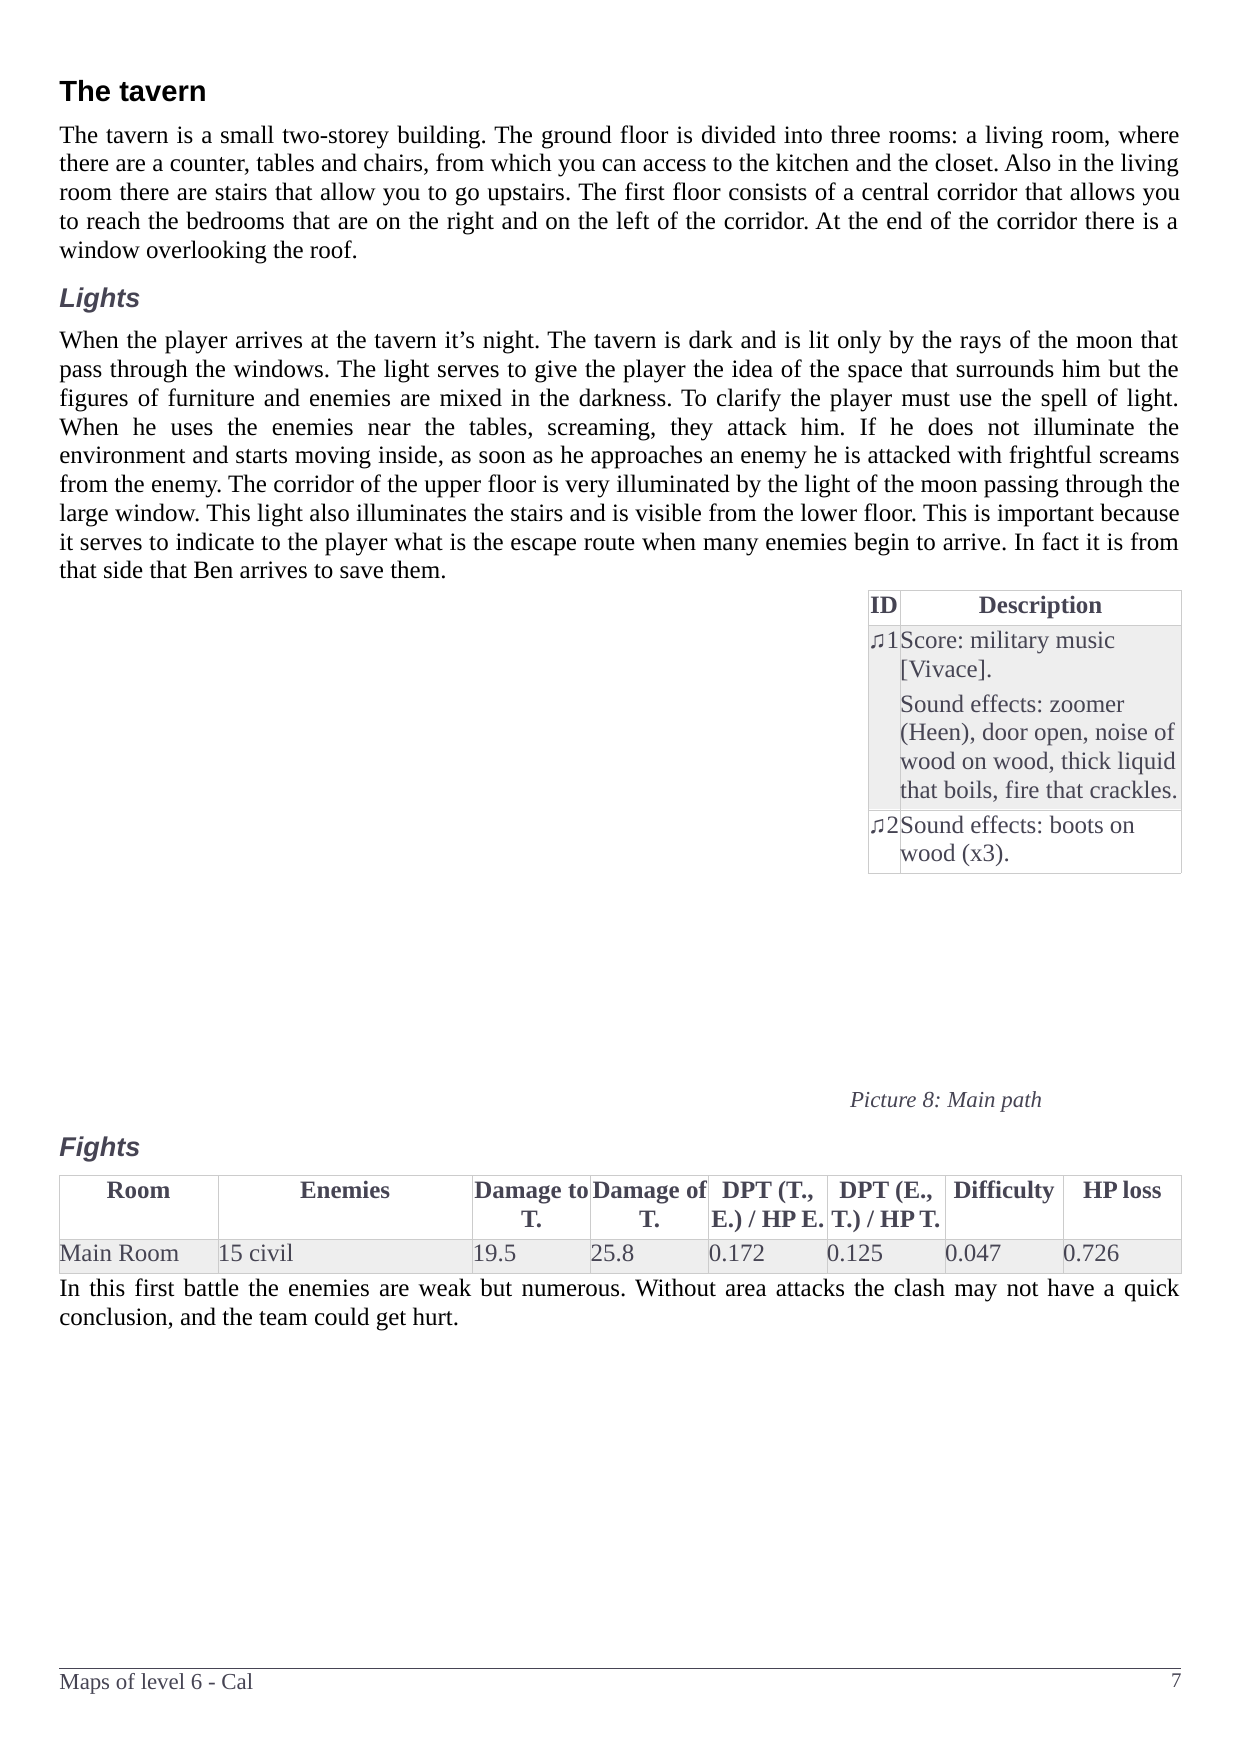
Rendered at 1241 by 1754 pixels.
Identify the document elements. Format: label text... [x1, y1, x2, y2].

table_cell [855, 1093, 861, 1100]
table_header DPT (T., E.) / HP E. [709, 1176, 827, 1238]
table_header Difficulty [946, 1176, 1063, 1238]
table_cell 0.047 [946, 1240, 1063, 1273]
text In this first battle the enemies are weak but numerous. Without area attacks the clash may not have a quick conclusion, and the team could get hurt. [59, 1274, 1181, 1331]
table_cell Fights [59, 1119, 1181, 1175]
table_cell [850, 590, 1181, 1118]
table_header The tavern The tavern is a small two-storey building. The ground floor is divided into three rooms: a living room, where there are a counter, tables and chairs, from which you can access to the kitchen and the closet. Also in the living room there are stairs that allow you to go upstairs. The first floor consists of a central corridor that allows you to reach the bedrooms that are on the right and on the left of the corridor. At the end of the corridor there is a window overlooking the roof. Lights When the player arrives at the tavern it’s night. The tavern is dark and is lit only by the rays of the moon that pass through the windows. The light serves to give the player the idea of the space that surrounds him but the figures of furniture and enemies are mixed in the darkness. To clarify the player must use the spell of light. When he uses the enemies near the tables, screaming, they attack him. If he does not illuminate the environment and starts moving inside, as soon as he approaches an enemy he is attacked with frightful screams from the enemy. The corridor of the upper floor is very illuminated by the light of the moon passing through the large window. This light also illuminates the stairs and is visible from the lower floor. This is important because it serves to indicate to the player what is the escape route when many enemies begin to arrive. In fact it is from that side that Ben arrives to save them. [59, 59, 1181, 590]
table_header Room [60, 1176, 218, 1238]
table_header ID [869, 591, 900, 625]
table_cell Sound effects: boots on wood (x3). [901, 811, 1181, 873]
table_header Damage to T. [473, 1176, 590, 1238]
table_header DPT (E., T.) / HP T. [828, 1176, 945, 1238]
table_cell 25.8 [591, 1240, 708, 1273]
table_cell 19.5 [473, 1240, 590, 1273]
table_cell Main Room [60, 1240, 218, 1273]
table_cell 0.172 [709, 1240, 827, 1273]
table_header Damage of T. [591, 1176, 708, 1238]
table_header HP loss [1064, 1176, 1181, 1238]
table_cell 0.125 [828, 1240, 945, 1273]
table_cell 15 civil [219, 1240, 472, 1273]
table_header Enemies [219, 1176, 472, 1238]
table_cell [59, 590, 850, 1118]
table_cell Score: military music [Vivace]. Sound effects: zoomer (Heen), door open, noise of wood on wood, thick liquid that boils, fire that crackles. [901, 626, 1181, 809]
table_header Description [901, 591, 1181, 625]
table_cell ♫1 [869, 626, 900, 809]
table_cell ♫2 [869, 811, 900, 873]
table_cell 0.726 [1064, 1240, 1181, 1273]
